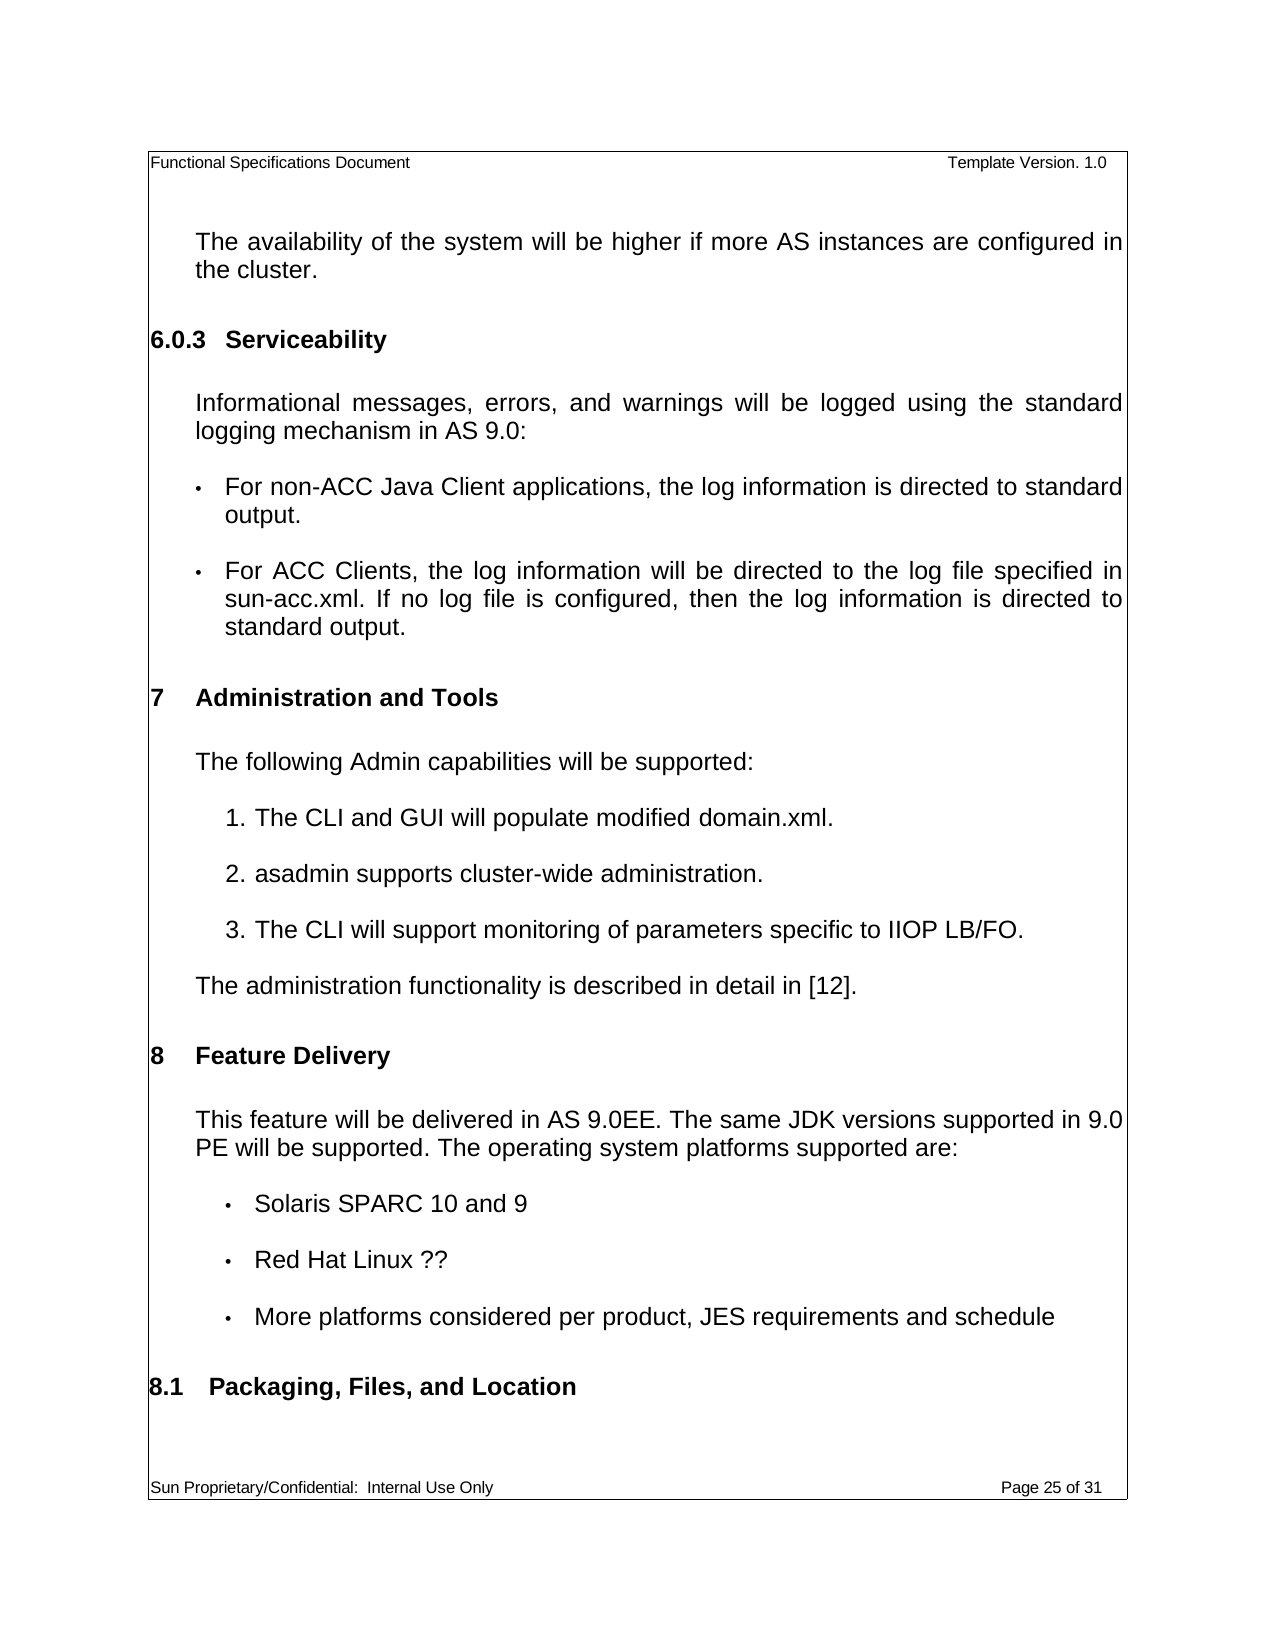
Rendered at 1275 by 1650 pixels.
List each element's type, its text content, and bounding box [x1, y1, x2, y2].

text The availability of the system will be higher if more AS instances are configured in the cluster. [195, 228, 1125, 284]
subtitle Packaging, Files, and Location [149, 1373, 1125, 1401]
list asadmin supports cluster-wide administration. [225, 859, 1125, 888]
subtitle Administration and Tools [150, 683, 1125, 711]
text The administration functionality is described in detail in [12]. [195, 972, 1125, 1000]
list The CLI and GUI will populate modified domain.xml. [225, 803, 1125, 832]
text Informational messages, errors, and warnings will be logged using the standard logging mechanism in AS 9.0: [195, 389, 1125, 445]
list More platforms considered per product, JES requirements and schedule [225, 1302, 1125, 1331]
list Solaris SPARC 10 and 9 [225, 1190, 1125, 1218]
list For ACC Clients, the log information will be directed to the log file specified in sun-acc.xml. If no log file is configured, then the log information is directed to standard output. [195, 557, 1125, 641]
subtitle Feature Delivery [150, 1042, 1125, 1070]
list The CLI will support monitoring of parameters specific to IIOP LB/FO. [225, 916, 1125, 944]
list Red Hat Linux ?? [225, 1246, 1125, 1274]
text This feature will be delivered in AS 9.0EE. The same JDK versions supported in 9.0 PE will be supported. The operating system platforms supported are: [195, 1106, 1125, 1162]
subtitle Serviceability [150, 326, 1125, 354]
text The following Admin capabilities will be supported: [195, 747, 1125, 776]
list For non-ACC Java Client applications, the log information is directed to standard output. [195, 473, 1125, 529]
